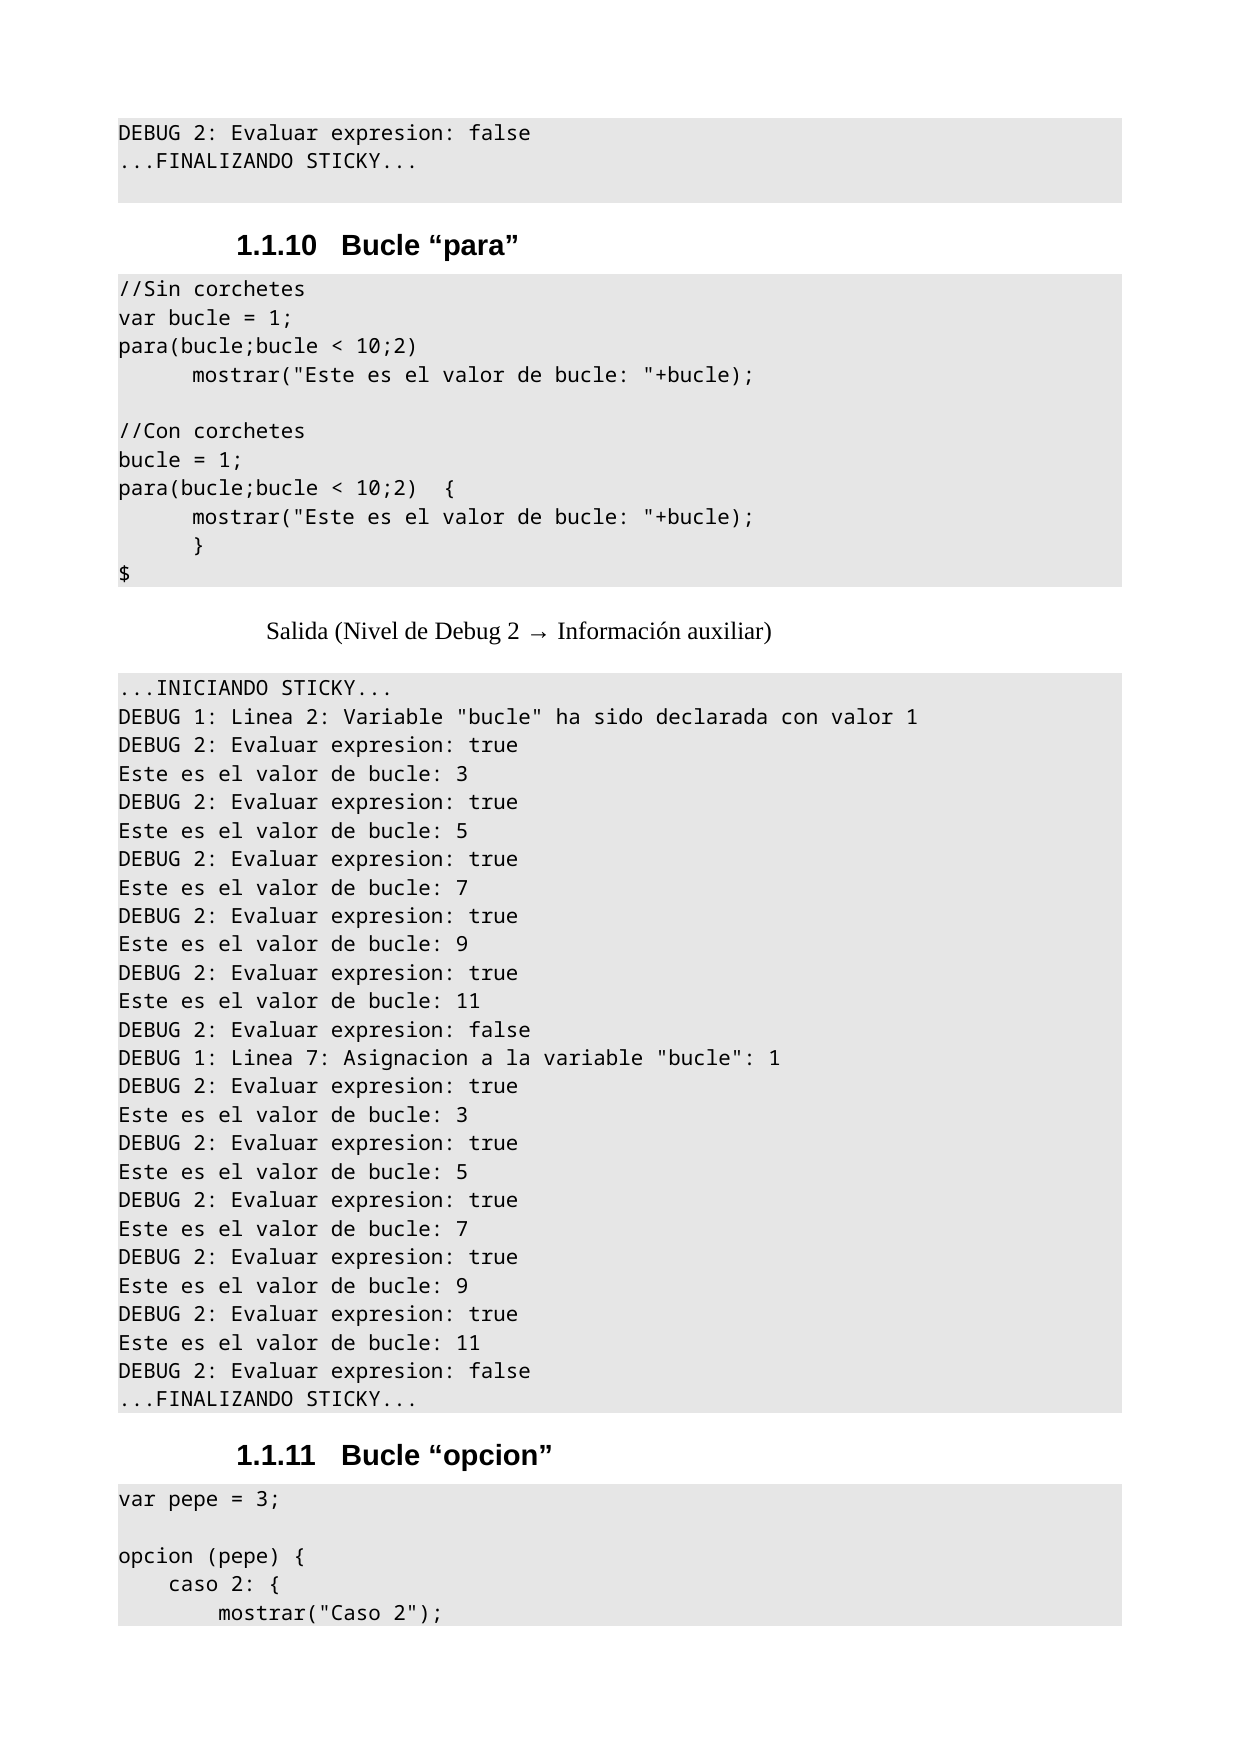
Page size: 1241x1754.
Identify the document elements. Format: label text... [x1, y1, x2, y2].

text bucle = 1; [118, 445, 1122, 473]
text DEBUG 1: Linea 7: Asignacion a la variable "bucle": 1 [118, 1043, 1122, 1072]
text DEBUG 2: Evaluar expresion: true [118, 1185, 1122, 1214]
text DEBUG 2: Evaluar expresion: false [118, 1015, 1122, 1043]
subtitle Bucle “para” [193, 228, 1122, 262]
text DEBUG 2: Evaluar expresion: true [118, 1299, 1122, 1328]
text Este es el valor de bucle: 5 [118, 1157, 1122, 1185]
text DEBUG 2: Evaluar expresion: true [118, 1072, 1122, 1100]
text var bucle = 1; [118, 303, 1122, 331]
text opcion (pepe) { [118, 1541, 1122, 1569]
text para(bucle;bucle < 10;2) { [118, 473, 1122, 502]
text Este es el valor de bucle: 3 [118, 759, 1122, 787]
text caso 2: { [118, 1569, 1122, 1598]
text DEBUG 2: Evaluar expresion: true [118, 1128, 1122, 1157]
text mostrar("Caso 2"); [118, 1598, 1122, 1626]
text ...FINALIZANDO STICKY... [118, 147, 1122, 175]
text } [118, 530, 1122, 559]
subtitle Bucle “opcion” [193, 1438, 1122, 1471]
text Este es el valor de bucle: 5 [118, 816, 1122, 844]
text DEBUG 2: Evaluar expresion: false [118, 118, 1122, 147]
text //Sin corchetes [118, 274, 1122, 303]
text Este es el valor de bucle: 11 [118, 986, 1122, 1015]
text ...FINALIZANDO STICKY... [118, 1384, 1122, 1413]
text DEBUG 1: Linea 2: Variable "bucle" ha sido declarada con valor 1 [118, 702, 1122, 730]
text var pepe = 3; [118, 1484, 1122, 1512]
text Este es el valor de bucle: 9 [118, 1271, 1122, 1299]
text Este es el valor de bucle: 9 [118, 929, 1122, 958]
text ...INICIANDO STICKY... [118, 673, 1122, 702]
text Salida (Nivel de Debug 2 → Información auxiliar) [118, 616, 1122, 645]
text Este es el valor de bucle: 7 [118, 873, 1122, 901]
text //Con corchetes [118, 417, 1122, 445]
text Este es el valor de bucle: 7 [118, 1214, 1122, 1242]
text DEBUG 2: Evaluar expresion: true [118, 1242, 1122, 1271]
text DEBUG 2: Evaluar expresion: true [118, 787, 1122, 816]
text $ [118, 559, 1122, 587]
text DEBUG 2: Evaluar expresion: true [118, 730, 1122, 759]
text Este es el valor de bucle: 11 [118, 1328, 1122, 1356]
text mostrar("Este es el valor de bucle: "+bucle); [118, 502, 1122, 530]
text para(bucle;bucle < 10;2) [118, 331, 1122, 360]
text mostrar("Este es el valor de bucle: "+bucle); [118, 360, 1122, 388]
text DEBUG 2: Evaluar expresion: true [118, 958, 1122, 986]
text DEBUG 2: Evaluar expresion: true [118, 901, 1122, 929]
text DEBUG 2: Evaluar expresion: false [118, 1356, 1122, 1384]
text DEBUG 2: Evaluar expresion: true [118, 844, 1122, 873]
text Este es el valor de bucle: 3 [118, 1100, 1122, 1128]
